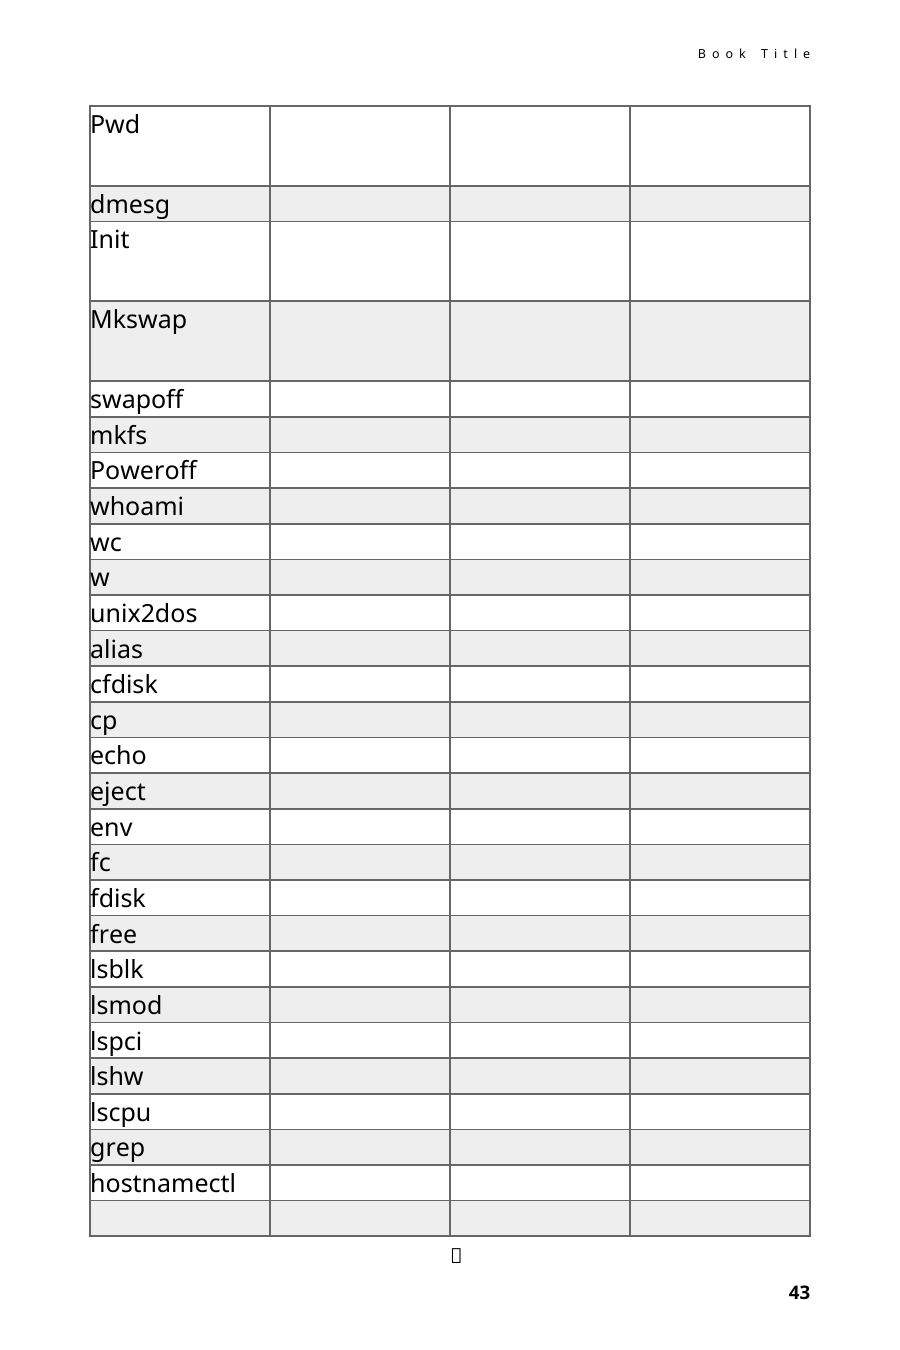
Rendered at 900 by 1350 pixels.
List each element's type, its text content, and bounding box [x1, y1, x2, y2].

table_cell [451, 222, 629, 300]
table_cell [451, 845, 629, 879]
table_cell [271, 988, 449, 1022]
table_cell [451, 525, 629, 558]
table_cell [271, 222, 449, 300]
table_cell cfdisk [91, 667, 269, 701]
table_cell [271, 382, 449, 416]
table_cell [451, 560, 629, 594]
table_cell Init [91, 222, 269, 300]
table_cell [451, 774, 629, 808]
table_cell grep [91, 1130, 269, 1164]
table_cell dmesg [91, 187, 269, 221]
table_cell [451, 382, 629, 416]
table_cell [271, 596, 449, 630]
table_cell [451, 596, 629, 630]
table_cell [271, 703, 449, 737]
table_cell [631, 596, 809, 630]
table_cell [631, 302, 809, 380]
table_cell [451, 667, 629, 701]
table_cell [271, 1166, 449, 1200]
table_cell [631, 382, 809, 416]
table_cell [271, 810, 449, 843]
table_cell [451, 302, 629, 380]
table_cell [271, 187, 449, 221]
table_cell [271, 774, 449, 808]
table_cell [631, 1059, 809, 1093]
table_cell Poweroff [91, 453, 269, 487]
table_cell [631, 703, 809, 737]
table_cell lspci [91, 1023, 269, 1057]
table_cell [451, 631, 629, 665]
table_cell [631, 845, 809, 879]
table_cell [451, 738, 629, 772]
table_cell [271, 916, 449, 950]
table_cell [271, 881, 449, 915]
table_cell wc [91, 525, 269, 558]
table_cell swapoff [91, 382, 269, 416]
table_cell [451, 107, 629, 185]
table_cell unix2dos [91, 596, 269, 630]
table_cell [631, 418, 809, 452]
table_cell [631, 667, 809, 701]
table_cell [451, 453, 629, 487]
table_cell lscpu [91, 1095, 269, 1128]
table_cell Pwd [91, 107, 269, 185]
table_cell [631, 952, 809, 986]
table_cell [631, 222, 809, 300]
table_cell [631, 738, 809, 772]
table_cell [631, 107, 809, 185]
table_cell [271, 845, 449, 879]
table_cell [451, 1166, 629, 1200]
table_cell [451, 1023, 629, 1057]
table_cell [451, 418, 629, 452]
table_cell [451, 1130, 629, 1164]
table_cell [451, 1095, 629, 1128]
table_cell [271, 1023, 449, 1057]
table_cell [451, 952, 629, 986]
table_cell free [91, 916, 269, 950]
table_cell [451, 1201, 629, 1235]
table_cell [631, 525, 809, 558]
table_cell lshw [91, 1059, 269, 1093]
table_cell [631, 1201, 809, 1235]
table_cell [631, 453, 809, 487]
table_cell [451, 810, 629, 843]
table_cell Mkswap [91, 302, 269, 380]
table_cell whoami [91, 489, 269, 523]
table_cell [271, 525, 449, 558]
table_cell [271, 667, 449, 701]
table_cell [271, 1201, 449, 1235]
table_cell [631, 560, 809, 594]
table_cell [271, 560, 449, 594]
table_cell [451, 187, 629, 221]
table_cell [271, 418, 449, 452]
table_cell [631, 1166, 809, 1200]
table_cell [631, 988, 809, 1022]
table_cell mkfs [91, 418, 269, 452]
table_cell [271, 738, 449, 772]
table_cell [451, 703, 629, 737]
table_cell [451, 988, 629, 1022]
table_cell [631, 881, 809, 915]
table_cell [271, 952, 449, 986]
table_cell alias [91, 631, 269, 665]
table_cell [271, 1095, 449, 1128]
table_cell lsblk [91, 952, 269, 986]
table_cell cp [91, 703, 269, 737]
table_cell [91, 1201, 269, 1235]
table_cell echo [91, 738, 269, 772]
table_cell [451, 1059, 629, 1093]
table_cell [631, 810, 809, 843]
table_cell [271, 453, 449, 487]
table_cell [631, 187, 809, 221]
table_cell hostnamectl [91, 1166, 269, 1200]
table_cell [631, 1023, 809, 1057]
table_cell eject [91, 774, 269, 808]
table_cell [451, 881, 629, 915]
table_cell fdisk [91, 881, 269, 915]
table_cell lsmod [91, 988, 269, 1022]
table_cell [631, 916, 809, 950]
table_cell [451, 489, 629, 523]
table_cell [271, 1059, 449, 1093]
table_cell [631, 1095, 809, 1128]
table_cell w [91, 560, 269, 594]
table_cell [631, 489, 809, 523]
table_cell [271, 1130, 449, 1164]
table_cell [631, 631, 809, 665]
table_cell [271, 107, 449, 185]
table_cell [631, 1130, 809, 1164]
table_cell [631, 774, 809, 808]
table_cell [271, 631, 449, 665]
table_cell [271, 302, 449, 380]
table_cell [271, 489, 449, 523]
table_cell fc [91, 845, 269, 879]
table_cell [451, 916, 629, 950]
table_cell env [91, 810, 269, 843]
